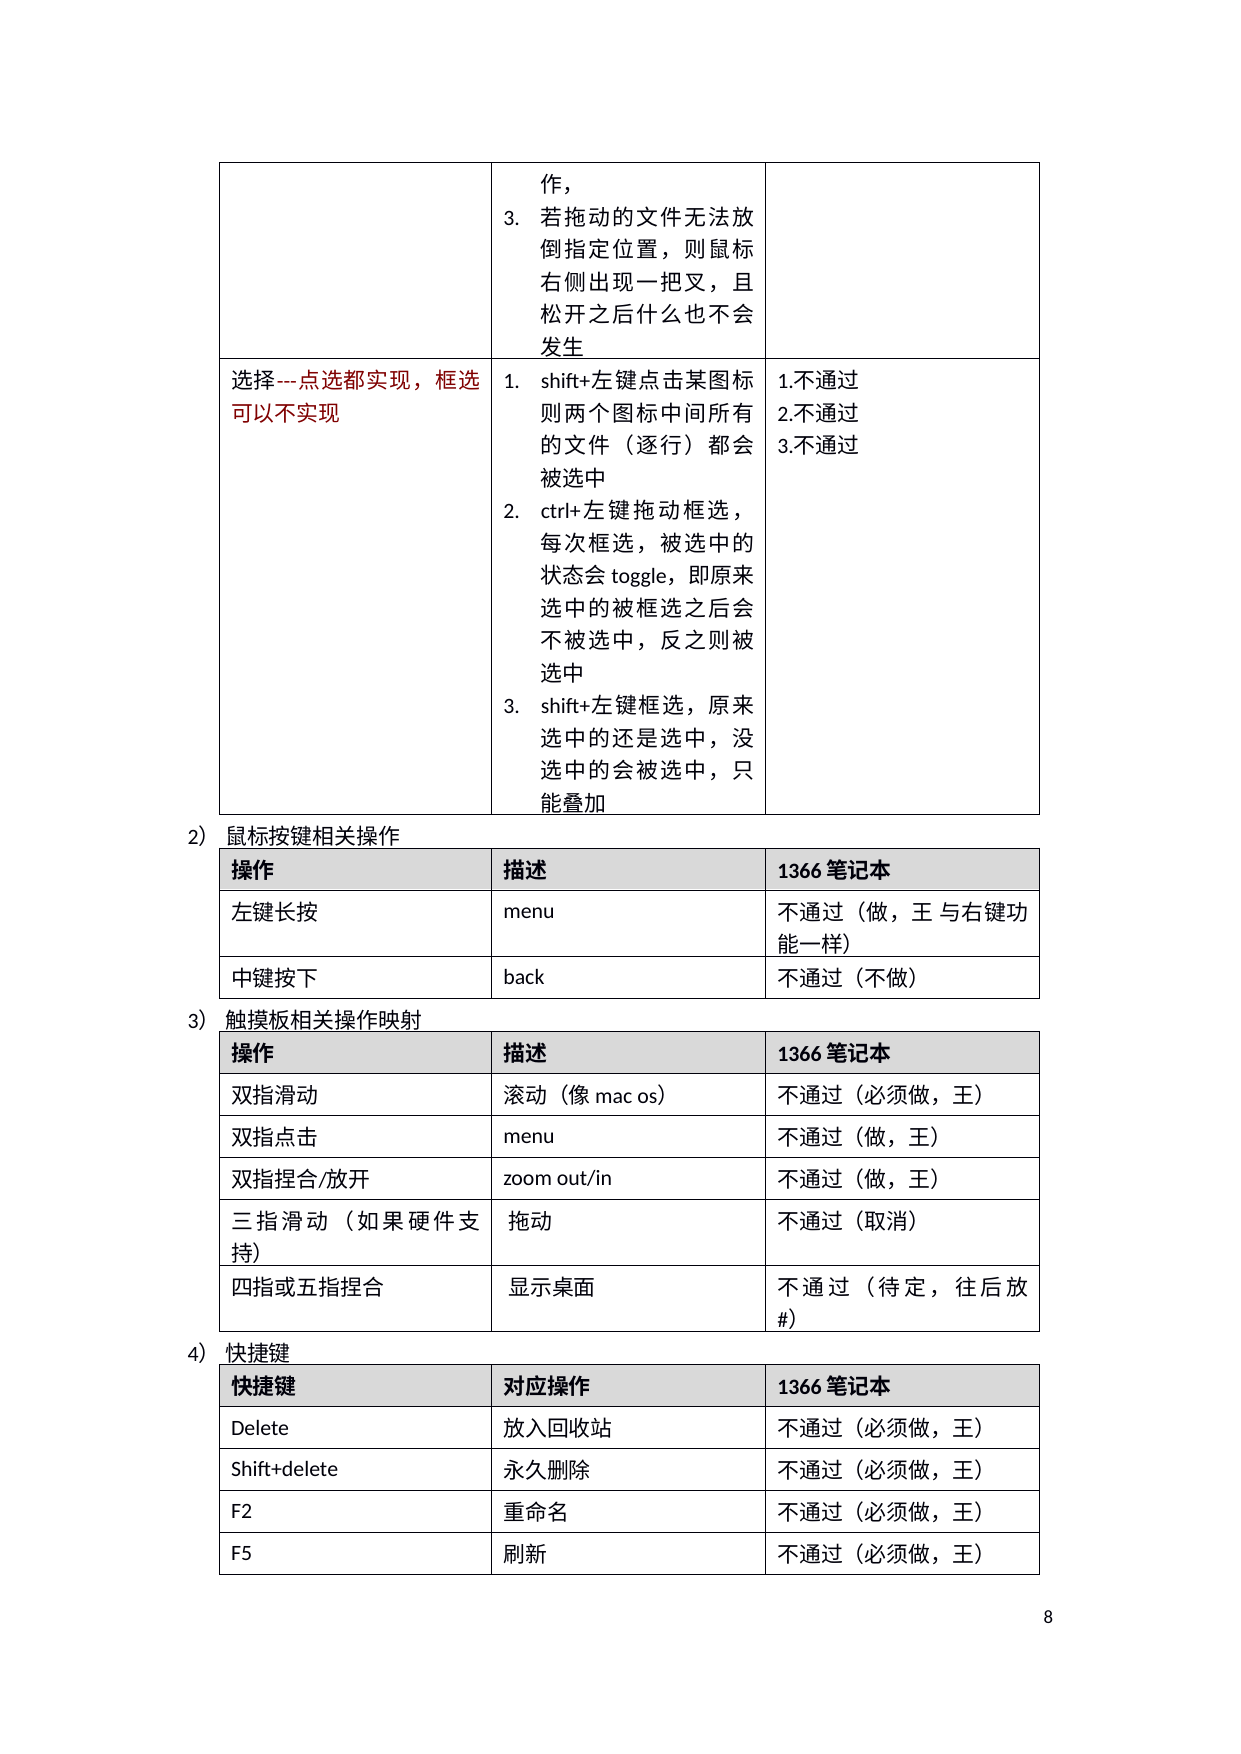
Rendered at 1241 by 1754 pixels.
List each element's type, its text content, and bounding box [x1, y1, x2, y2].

table_header 对应操作 [492, 1365, 765, 1406]
table_cell F5 [220, 1533, 491, 1573]
table_cell 显示桌面 [492, 1266, 765, 1331]
table_cell [766, 163, 1039, 358]
table_cell 不通过（必须做，王） [766, 1533, 1039, 1573]
list 触摸板相关操作映射 [187, 998, 1053, 1031]
table_cell 放入回收站 [492, 1407, 765, 1448]
table_header 操作 [220, 849, 491, 889]
table_cell Shift+delete [220, 1449, 491, 1490]
table_cell shift+左键点击某图标则两个图标中间所有的文件（逐行）都会被选中 ctrl+左键拖动框选，每次框选，被选中的状态会toggle，即原来选中的被框选之后会不被选中，反之则被选中 shift+左键框选，原来选中的还是选中，没选中的会被选中，只能叠加 [492, 359, 765, 814]
table_cell 永久删除 [492, 1449, 765, 1490]
table_cell [220, 163, 491, 358]
list 快捷键 [187, 1332, 1053, 1364]
table_cell 重命名 [492, 1491, 765, 1532]
table_cell 不通过（取消） [766, 1200, 1039, 1264]
table_cell 双指点击 [220, 1116, 491, 1157]
table_cell menu [492, 891, 765, 956]
table_header 操作 [220, 1032, 491, 1073]
table_cell Delete [220, 1407, 491, 1448]
table_cell 选择---点选都实现，框选可以不实现 [220, 359, 491, 814]
table_cell zoom out/in [492, 1158, 765, 1198]
table_cell 三指滑动（如果硬件支持） [220, 1200, 491, 1264]
table_cell 双指捏合/放开 [220, 1158, 491, 1198]
table_cell 中键按下 [220, 957, 491, 997]
table_header 描述 [492, 1032, 765, 1073]
table_cell back [492, 957, 765, 997]
list 鼠标按键相关操作 [187, 815, 1053, 848]
table_cell 鼠标单击点亮文件（焦点在文件上）之后，即可拖动，跨窗口拖动时， 若两个窗口时同一个磁盘的不同文件夹，则是剪切操作， 若是两个磁盘的两个文件夹则是复制操作， 若拖动的文件无法放倒指定位置，则鼠标右侧出现一把叉，且松开之后什么也不会发生 [492, 163, 765, 358]
table_cell 四指或五指捏合 [220, 1266, 491, 1331]
table_cell F2 [220, 1491, 491, 1532]
table_cell 不通过（不做） [766, 957, 1039, 997]
table_cell 左键长按 [220, 891, 491, 956]
table_cell 不通过（做，王） [766, 1158, 1039, 1198]
table_cell 1.不通过 2.不通过 3.不通过 [766, 359, 1039, 814]
table_header 快捷键 [220, 1365, 491, 1406]
table_cell 不通过（必须做，王） [766, 1074, 1039, 1115]
table_cell 不通过（待定，往后放#） [766, 1266, 1039, 1331]
table_cell 不通过（做，王 与右键功能一样） [766, 891, 1039, 956]
table_header 1366笔记本 [766, 849, 1039, 889]
table_cell 刷新 [492, 1533, 765, 1573]
table_cell 不通过（必须做，王） [766, 1449, 1039, 1490]
table_cell 拖动 [492, 1200, 765, 1264]
table_header 1366笔记本 [766, 1032, 1039, 1073]
table_cell menu [492, 1116, 765, 1157]
table_cell 不通过（做，王） [766, 1116, 1039, 1157]
table_cell 不通过（必须做，王） [766, 1491, 1039, 1532]
table_cell 滚动（像mac os） [492, 1074, 765, 1115]
table_header 1366笔记本 [766, 1365, 1039, 1406]
table_cell 双指滑动 [220, 1074, 491, 1115]
table_header 描述 [492, 849, 765, 889]
table_cell 不通过（必须做，王） [766, 1407, 1039, 1448]
